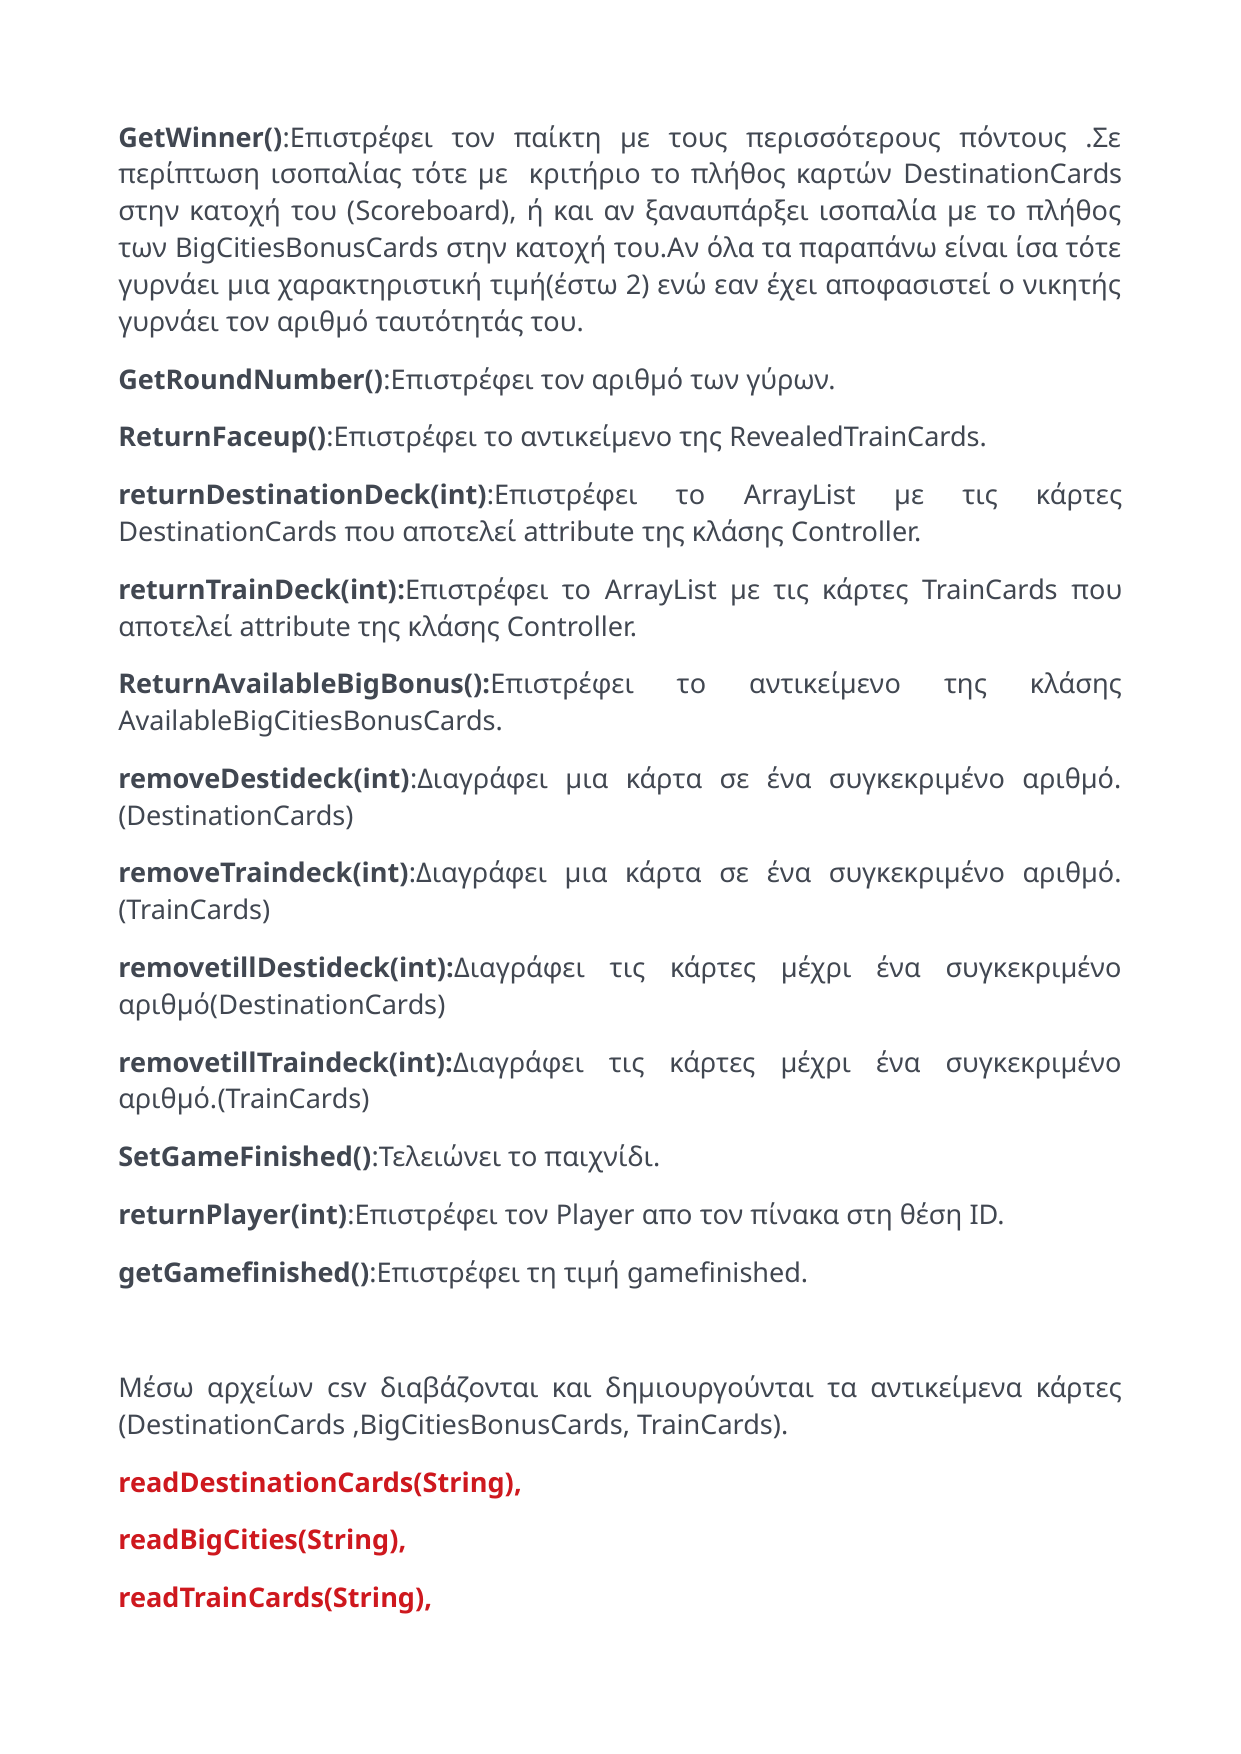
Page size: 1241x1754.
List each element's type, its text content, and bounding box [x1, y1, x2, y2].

text getGamefinished():Επιστρέφει τη τιμή gamefinished. [118, 1253, 1122, 1290]
text SetGameFinished():Τελειώνει το παιχνίδι. [118, 1138, 1122, 1174]
text returnPlayer(int):Επιστρέφει τον Player απο τον πίνακα στη θέση ID. [118, 1195, 1122, 1232]
text GetWinner():Επιστρέφει τον παίκτη με τους περισσότερους πόντους .Σε περίπτωση ισοπαλίας τότε με κριτήριο το πλήθος καρτών DestinationCards στην κατοχή του (Scoreboard), ή και αν ξαναυπάρξει ισοπαλία με το πλήθος των BigCitiesBonusCards στην κατοχή του.Αν όλα τα παραπάνω είναι ίσα τότε γυρνάει μια χαρακτηριστική τιμή(έστω 2) ενώ εαν έχει αποφασιστεί ο νικητής γυρνάει τον αριθμό ταυτότητάς του. [118, 118, 1122, 339]
text Μέσω αρχείων csv διαβάζονται και δημιουργούνται τα αντικείμενα κάρτες (DestinationCards ,BigCitiesBonusCards, TrainCards). [118, 1368, 1122, 1442]
text GetRoundNumber():Επιστρέφει τον αριθμό των γύρων. [118, 360, 1122, 397]
text ReturnAvailableBigBonus():Επιστρέφει το αντικείμενο της κλάσης AvailableBigCitiesBonusCards. [118, 665, 1122, 738]
text readTrainCards(String), [118, 1578, 1122, 1615]
text ReturnFaceup():Επιστρέφει το αντικείμενο της RevealedTrainCards. [118, 418, 1122, 455]
text readDestinationCards(String), [118, 1463, 1122, 1500]
text removeDestideck(int):Διαγράφει μια κάρτα σε ένα συγκεκριμένο αριθμό.(DestinationCards) [118, 759, 1122, 833]
text returnDestinationDeck(int):Επιστρέφει το ArrayList με τις κάρτες DestinationCards που αποτελεί attribute της κλάσης Controller. [118, 476, 1122, 549]
text removeTraindeck(int):Διαγράφει μια κάρτα σε ένα συγκεκριμένο αριθμό.(TrainCards) [118, 854, 1122, 928]
text removetillTraindeck(int):Διαγράφει τις κάρτες μέχρι ένα συγκεκριμένο αριθμό.(TrainCards) [118, 1043, 1122, 1117]
text removetillDestideck(int):Διαγράφει τις κάρτες μέχρι ένα συγκεκριμένο αριθμό(DestinationCards) [118, 948, 1122, 1022]
text returnTrainDeck(int):Επιστρέφει το ArrayList με τις κάρτες TrainCards που αποτελεί attribute της κλάσης Controller. [118, 570, 1122, 644]
text readBigCities(String), [118, 1521, 1122, 1558]
